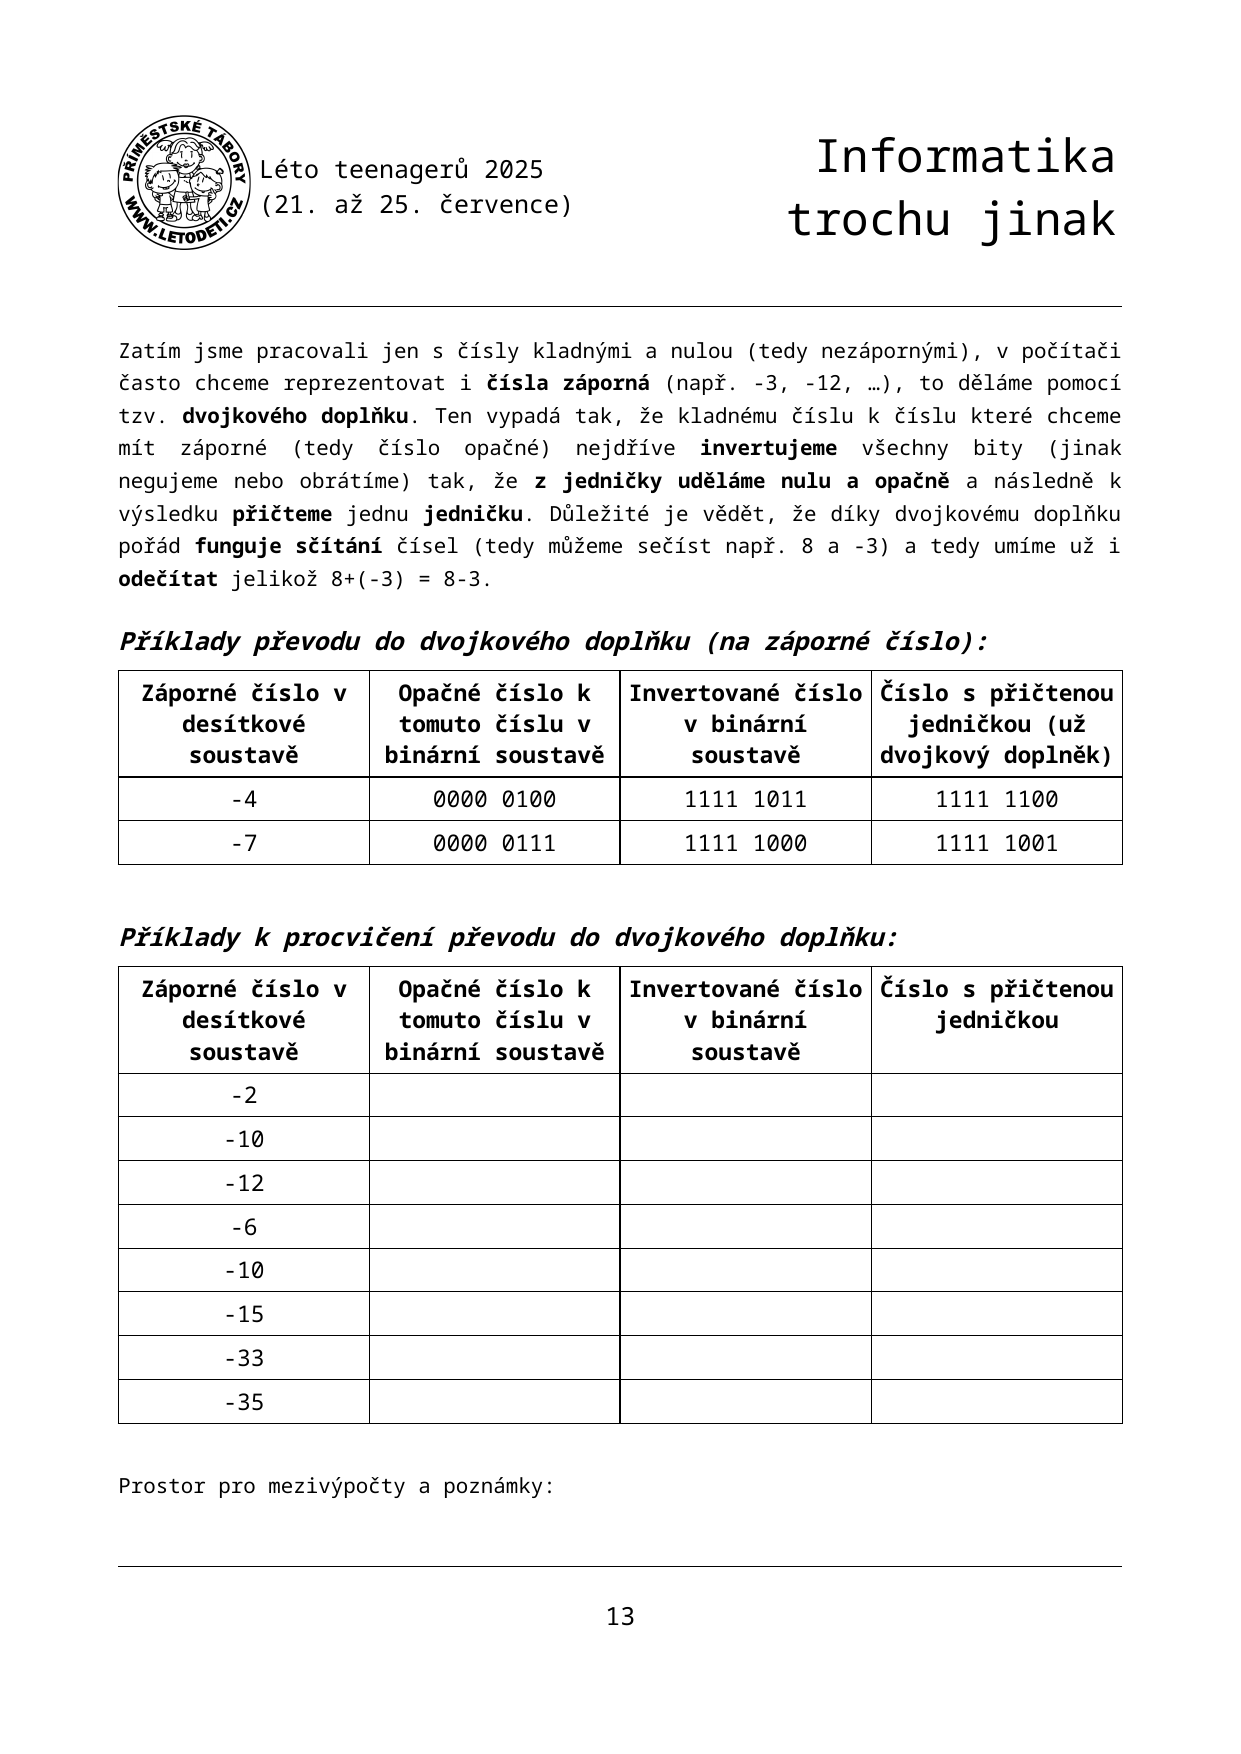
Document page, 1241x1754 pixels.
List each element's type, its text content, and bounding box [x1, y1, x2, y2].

table_cell 0000 0100 [370, 778, 619, 820]
table_header Záporné číslo v desítkové soustavě [119, 671, 369, 776]
table_cell [621, 1292, 871, 1335]
table_cell -10 [119, 1249, 369, 1291]
table_cell [370, 1117, 619, 1160]
table_cell 1111 1100 [872, 778, 1122, 820]
table_cell [872, 1205, 1122, 1247]
text Příklady k procvičení převodu do dvojkového doplňku: [118, 920, 1122, 954]
table_cell [872, 1074, 1122, 1116]
table_cell -15 [119, 1292, 369, 1335]
table_cell -10 [119, 1117, 369, 1160]
text Zatím jsme pracovali jen s čísly kladnými a nulou (tedy nezápornými), v počítači často chceme reprezentovat i čísla záporná (např. -3, -12, …), to děláme pomocí tzv. dvojkového doplňku. Ten vypadá tak, že kladnému číslu k číslu které chceme mít záporné (tedy číslo opačné) nejdříve invertujeme všechny bity (jinak negujeme nebo obrátíme) tak, že z jedničky uděláme nulu a opačně a následně k výsledku přičteme jednu jedničku. Důležité je vědět, že díky dvojkovému doplňku pořád funguje sčítání čísel (tedy můžeme sečíst např. 8 a -3) a tedy umíme už i odečítat jelikož 8+(-3) = 8-3. [118, 336, 1122, 592]
table_cell 1111 1000 [621, 821, 871, 864]
table_header Opačné číslo k tomuto číslu v binární soustavě [370, 671, 619, 776]
table_cell [872, 1380, 1122, 1422]
table_header Invertované číslo v binární soustavě [621, 671, 871, 776]
table_header Číslo s přičtenou jedničkou [872, 967, 1122, 1072]
table_cell -7 [119, 821, 369, 864]
text Prostor pro mezivýpočty a poznámky: [118, 1471, 1122, 1499]
table_cell [872, 1161, 1122, 1204]
table_cell 1111 1011 [621, 778, 871, 820]
table_cell [872, 1249, 1122, 1291]
table_cell 1111 1001 [872, 821, 1122, 864]
table_header Číslo s přičtenou jedničkou (už dvojkový doplněk) [872, 671, 1122, 776]
table_cell [621, 1161, 871, 1204]
table_cell 0000 0111 [370, 821, 619, 864]
table_cell [370, 1205, 619, 1247]
table_cell [370, 1249, 619, 1291]
table_cell [872, 1336, 1122, 1379]
table_cell -35 [119, 1380, 369, 1422]
table_cell [621, 1205, 871, 1247]
table_cell [872, 1117, 1122, 1160]
table_cell [621, 1117, 871, 1160]
table_header Invertované číslo v binární soustavě [621, 967, 871, 1072]
table_cell -6 [119, 1205, 369, 1247]
table_cell [621, 1074, 871, 1116]
table_cell [370, 1380, 619, 1422]
table_cell [621, 1336, 871, 1379]
table_cell [370, 1336, 619, 1379]
table_cell -2 [119, 1074, 369, 1116]
text Příklady převodu do dvojkového doplňku (na záporné číslo): [118, 624, 1122, 658]
table_cell [872, 1292, 1122, 1335]
table_cell -33 [119, 1336, 369, 1379]
table_cell [370, 1074, 619, 1116]
table_header Záporné číslo v desítkové soustavě [119, 967, 369, 1072]
table_cell [621, 1249, 871, 1291]
table_cell [370, 1292, 619, 1335]
picture [117, 114, 251, 250]
table_cell -12 [119, 1161, 369, 1204]
table_header Opačné číslo k tomuto číslu v binární soustavě [370, 967, 619, 1072]
table_cell [370, 1161, 619, 1204]
table_cell -4 [119, 778, 369, 820]
table_cell [621, 1380, 871, 1422]
